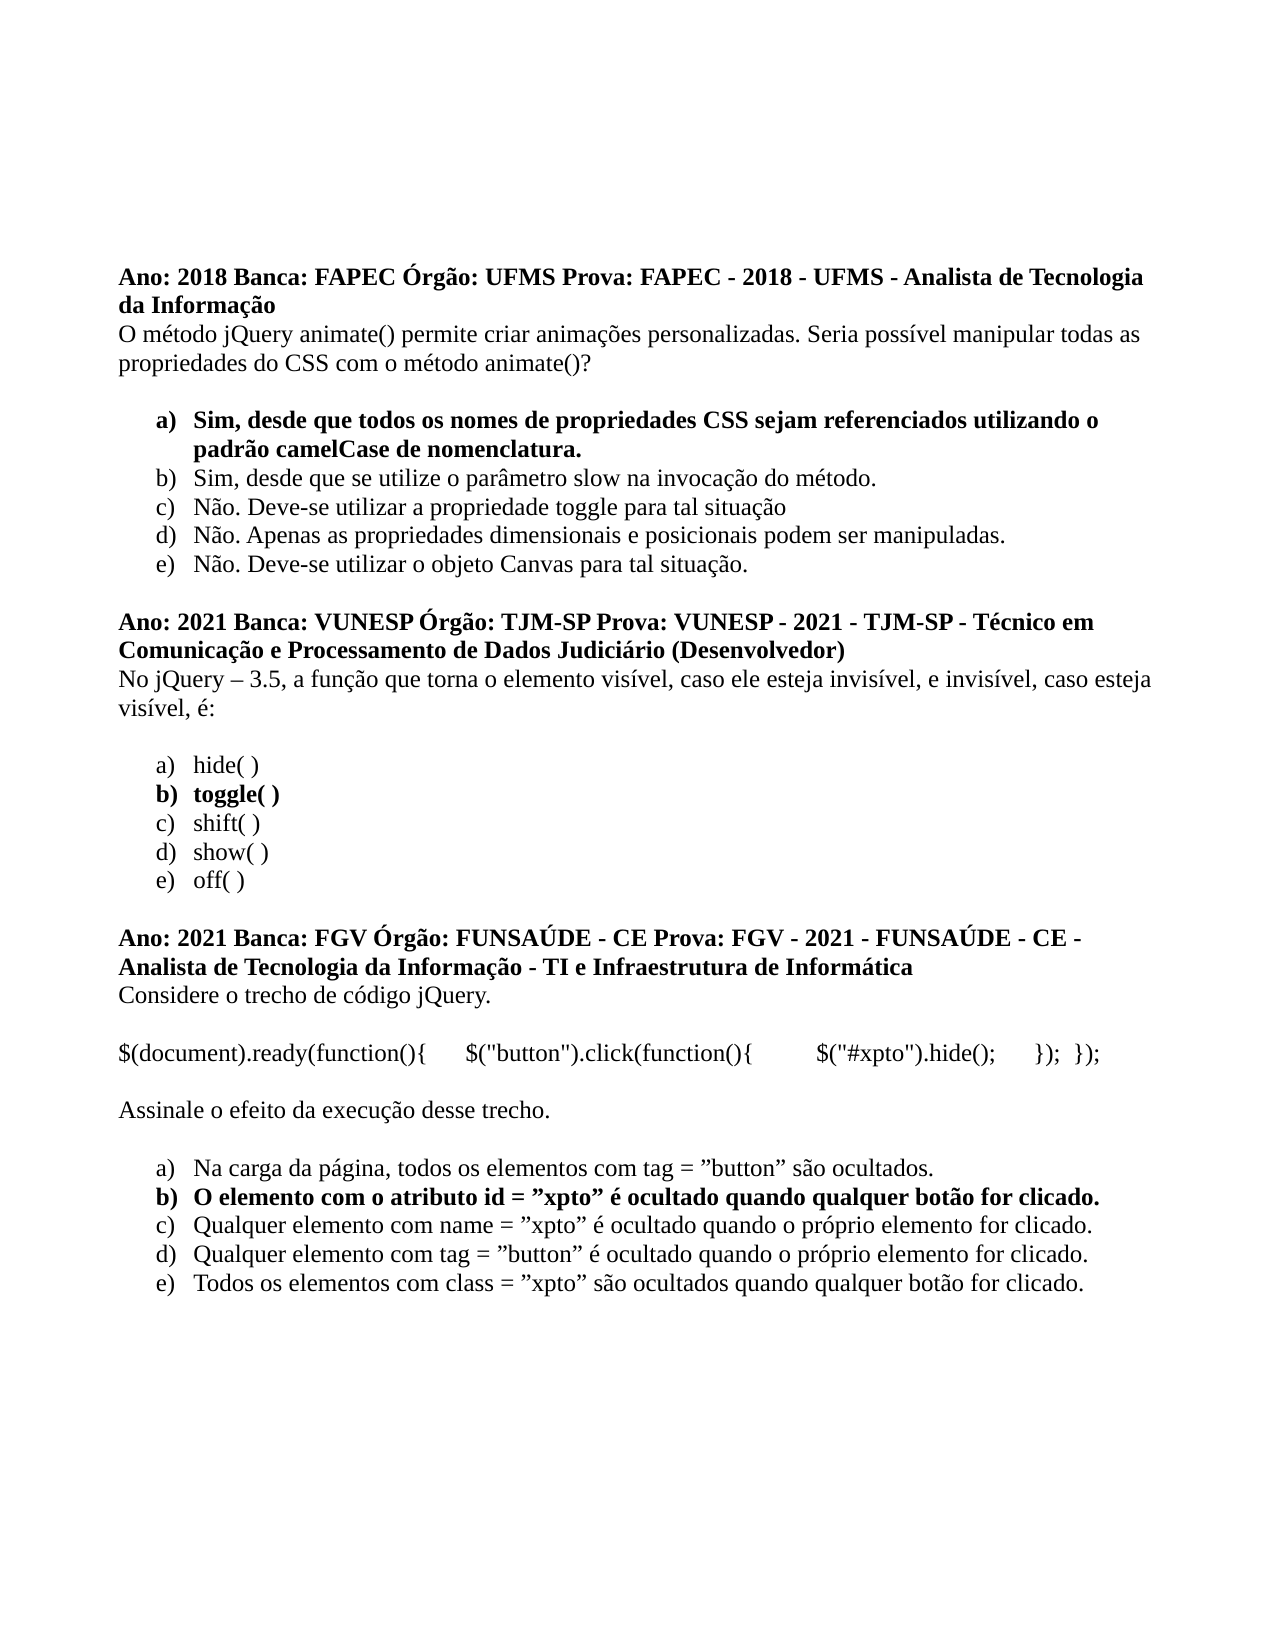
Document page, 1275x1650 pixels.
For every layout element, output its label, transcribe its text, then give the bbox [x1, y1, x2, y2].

text Ano: 2021 Banca: VUNESP Órgão: TJM-SP Prova: VUNESP - 2021 - TJM-SP - Técnico em Comunicação e Processamento de Dados Judiciário (Desenvolvedor) [118, 607, 1157, 664]
list Qualquer elemento com tag = ”button” é ocultado quando o próprio elemento for clicado. [156, 1239, 1157, 1268]
list hide( ) [156, 751, 1157, 779]
list O elemento com o atributo id = ”xpto” é ocultado quando qualquer botão for clicado. [156, 1182, 1157, 1211]
text $(document).ready(function(){ $("button").click(function(){ $("#xpto").hide(); }); }); [118, 1038, 1157, 1067]
list Sim, desde que se utilize o parâmetro slow na invocação do método. [156, 463, 1157, 492]
text O método jQuery animate() permite criar animações personalizadas. Seria possível manipular todas as propriedades do CSS com o método animate()? [118, 319, 1157, 377]
list show( ) [156, 837, 1157, 866]
list off( ) [156, 866, 1157, 894]
list toggle( ) [156, 779, 1157, 808]
list Não. Deve-se utilizar a propriedade toggle para tal situação [156, 492, 1157, 521]
list Todos os elementos com class = ”xpto” são ocultados quando qualquer botão for clicado. [156, 1268, 1157, 1297]
text Ano: 2018 Banca: FAPEC Órgão: UFMS Prova: FAPEC - 2018 - UFMS - Analista de Tecnologia da Informação [118, 262, 1157, 319]
list Não. Deve-se utilizar o objeto Canvas para tal situação. [156, 549, 1157, 578]
text No jQuery – 3.5, a função que torna o elemento visível, caso ele esteja invisível, e invisível, caso esteja visível, é: [118, 664, 1157, 722]
text Considere o trecho de código jQuery. [118, 981, 1157, 1009]
list shift( ) [156, 808, 1157, 837]
text Assinale o efeito da execução desse trecho. [118, 1096, 1157, 1124]
list Não. Apenas as propriedades dimensionais e posicionais podem ser manipuladas. [156, 521, 1157, 549]
text Ano: 2021 Banca: FGV Órgão: FUNSAÚDE - CE Prova: FGV - 2021 - FUNSAÚDE - CE - Analista de Tecnologia da Informação - TI e Infraestrutura de Informática [118, 923, 1157, 981]
list Qualquer elemento com name = ”xpto” é ocultado quando o próprio elemento for clicado. [156, 1211, 1157, 1239]
list Sim, desde que todos os nomes de propriedades CSS sejam referenciados utilizando o padrão camelCase de nomenclatura. [156, 406, 1157, 463]
list Na carga da página, todos os elementos com tag = ”button” são ocultados. [156, 1153, 1157, 1182]
